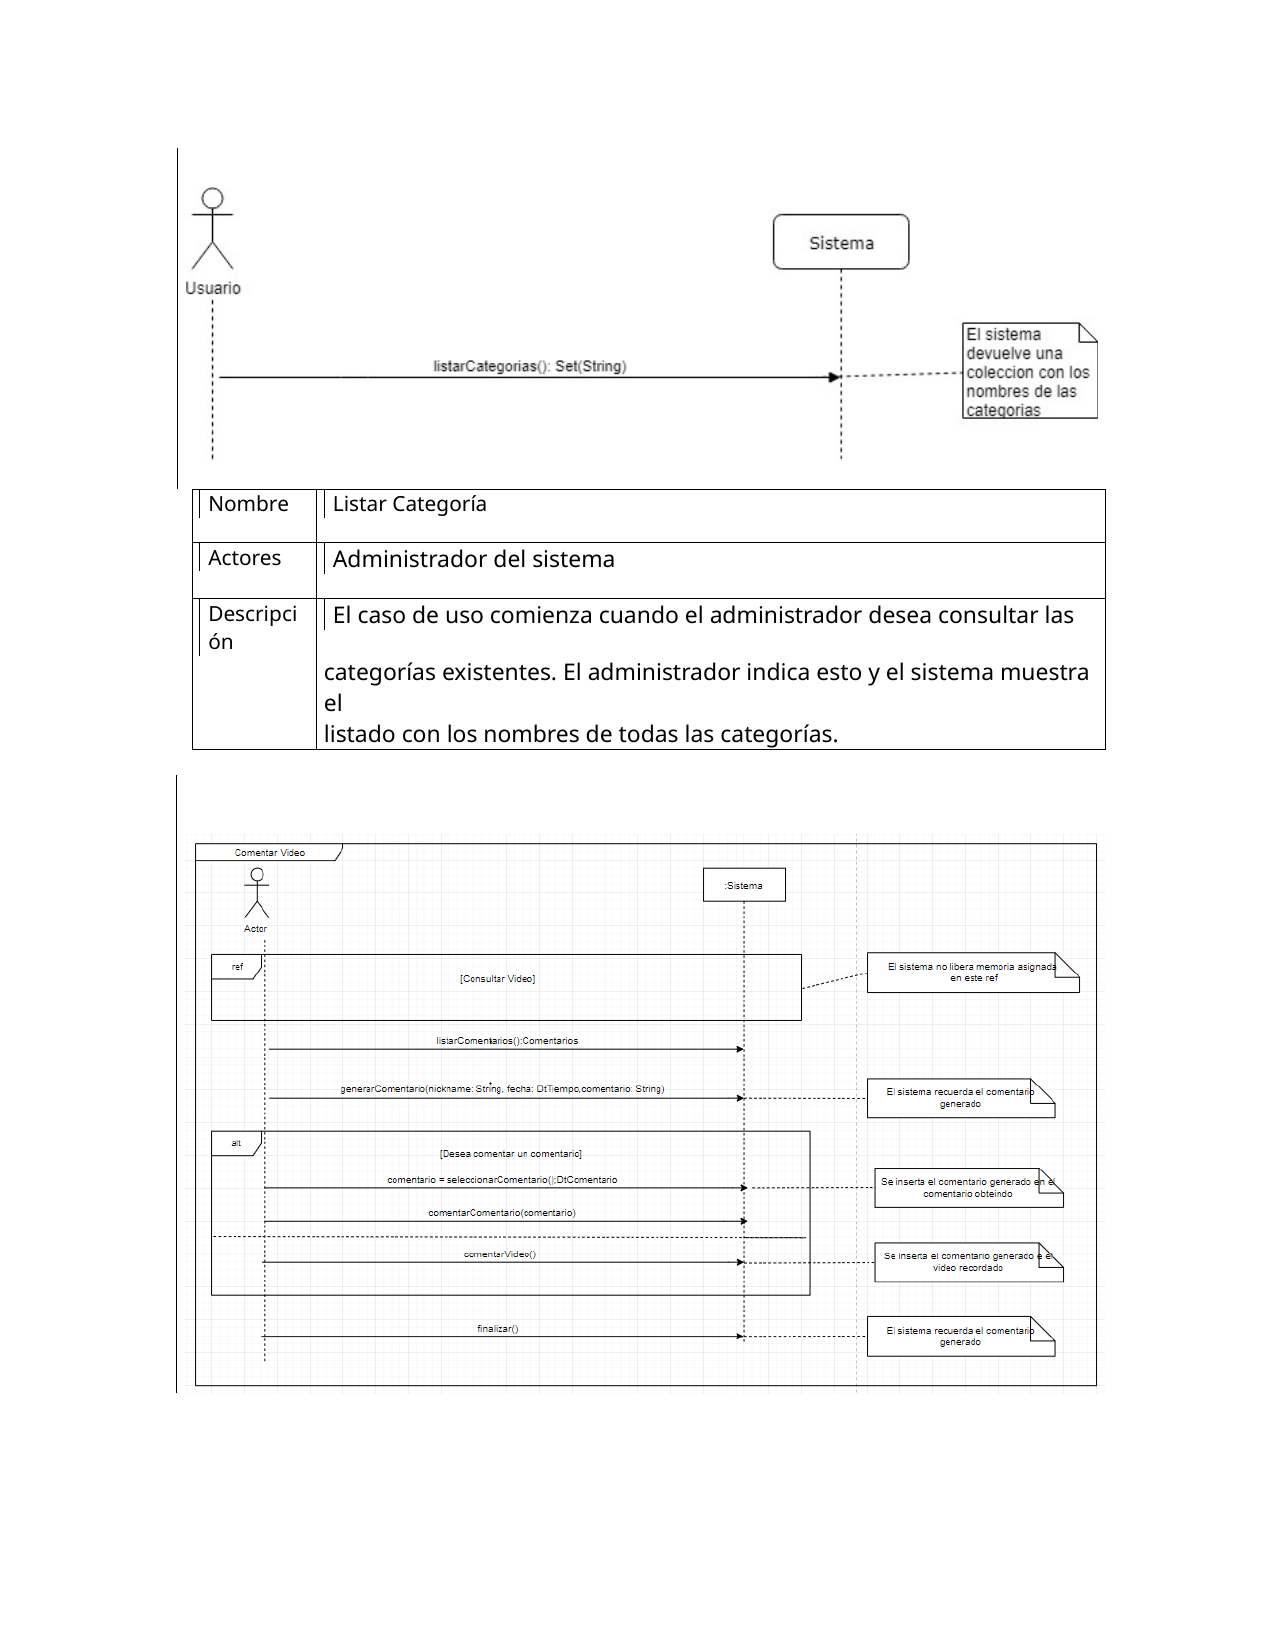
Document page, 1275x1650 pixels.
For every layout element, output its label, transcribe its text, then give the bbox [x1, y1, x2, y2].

table_header Nombre [193, 490, 316, 542]
table_cell El caso de uso comienza cuando el administrador desea consultar las categorías existentes. El administrador indica esto y el sistema muestra el listado con los nombres de todas las categorías. [317, 599, 1105, 749]
table_cell Actores [193, 543, 316, 598]
table_cell Administrador del sistema [317, 543, 1105, 598]
table_header Listar Categoría [317, 490, 1105, 542]
table_cell Descripción [193, 599, 316, 749]
